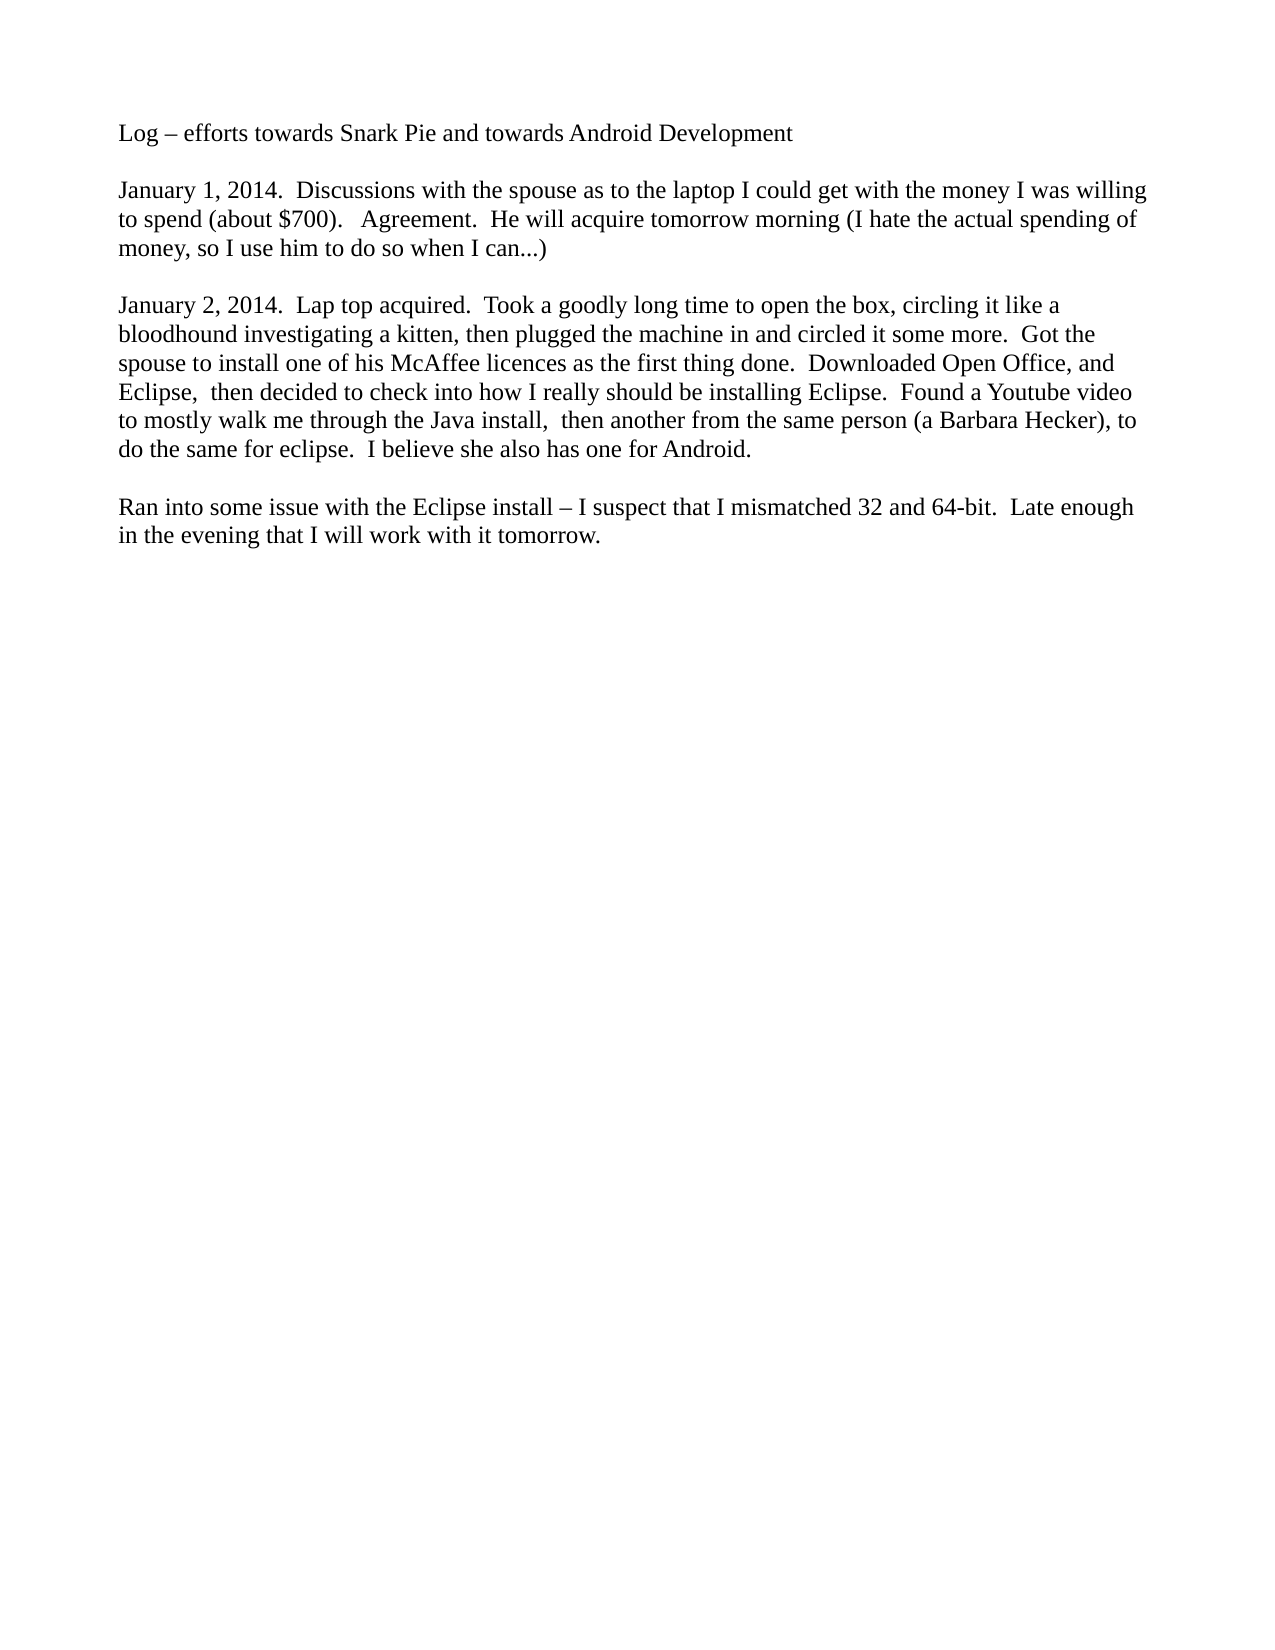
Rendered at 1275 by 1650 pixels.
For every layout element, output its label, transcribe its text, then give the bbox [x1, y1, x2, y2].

text January 2, 2014. Lap top acquired. Took a goodly long time to open the box, circling it like a bloodhound investigating a kitten, then plugged the machine in and circled it some more. Got the spouse to install one of his McAffee licences as the first thing done. Downloaded Open Office, and Eclipse, then decided to check into how I really should be installing Eclipse. Found a Youtube video to mostly walk me through the Java install, then another from the same person (a Barbara Hecker), to do the same for eclipse. I believe she also has one for Android. [118, 291, 1157, 463]
text January 1, 2014. Discussions with the spouse as to the laptop I could get with the money I was willing to spend (about $700). Agreement. He will acquire tomorrow morning (I hate the actual spending of money, so I use him to do so when I can...) [118, 176, 1157, 262]
text Log – efforts towards Snark Pie and towards Android Development [118, 118, 1157, 147]
text Ran into some issue with the Eclipse install – I suspect that I mismatched 32 and 64-bit. Late enough in the evening that I will work with it tomorrow. [118, 492, 1157, 549]
